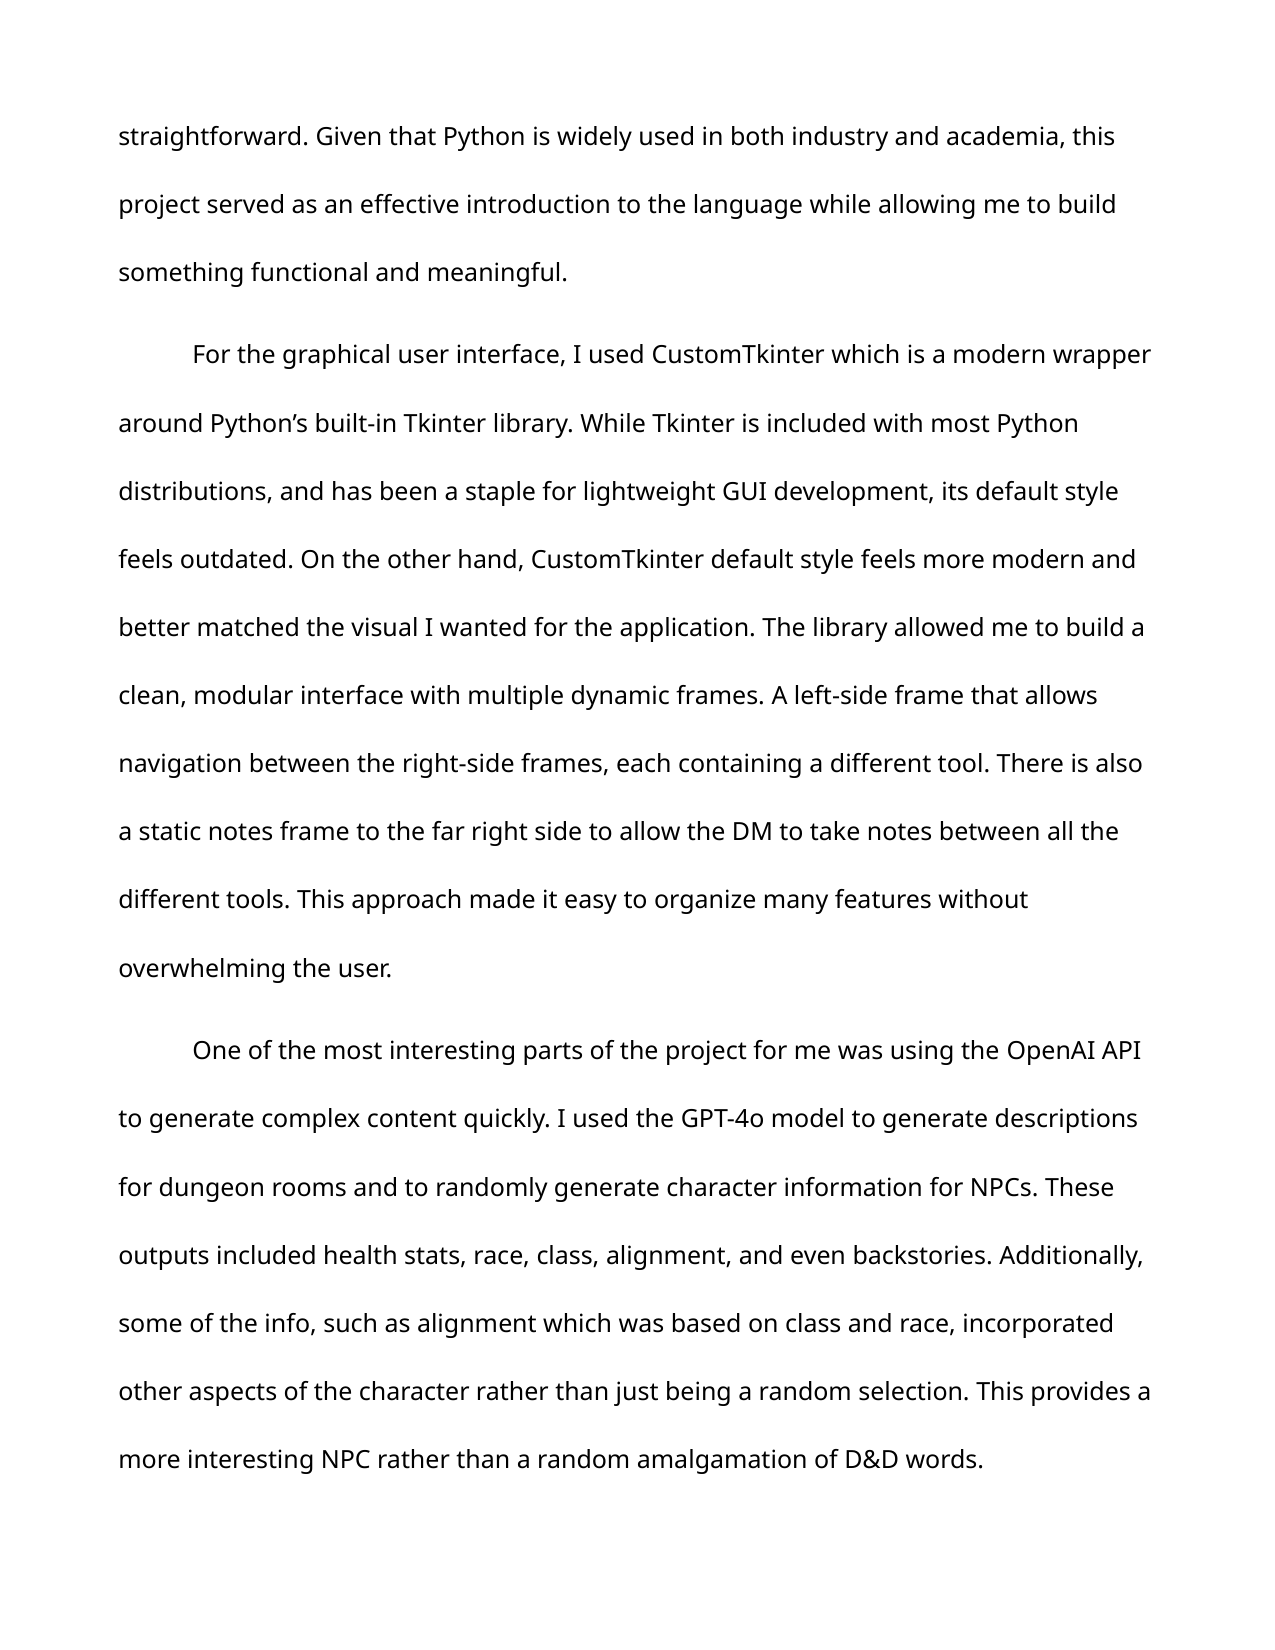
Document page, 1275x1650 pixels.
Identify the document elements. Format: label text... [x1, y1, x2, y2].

text For the graphical user interface, I used CustomTkinter which is a modern wrapper around Python’s built-in Tkinter library. While Tkinter is included with most Python distributions, and has been a staple for lightweight GUI development, its default style feels outdated. On the other hand, CustomTkinter default style feels more modern and better matched the visual I wanted for the application. The library allowed me to build a clean, modular interface with multiple dynamic frames. A left-side frame that allows navigation between the right-side frames, each containing a different tool. There is also a static notes frame to the far right side to allow the DM to take notes between all the different tools. This approach made it easy to organize many features without overwhelming the user. [118, 337, 1157, 984]
text straightforward. Given that Python is widely used in both industry and academia, this project served as an effective introduction to the language while allowing me to build something functional and meaningful. [118, 118, 1157, 288]
text One of the most interesting parts of the project for me was using the OpenAI API to generate complex content quickly. I used the GPT-4o model to generate descriptions for dungeon rooms and to randomly generate character information for NPCs. These outputs included health stats, race, class, alignment, and even backstories. Additionally, some of the info, such as alignment which was based on class and race, incorporated other aspects of the character rather than just being a random selection. This provides a more interesting NPC rather than a random amalgamation of D&D words. [118, 1033, 1157, 1476]
